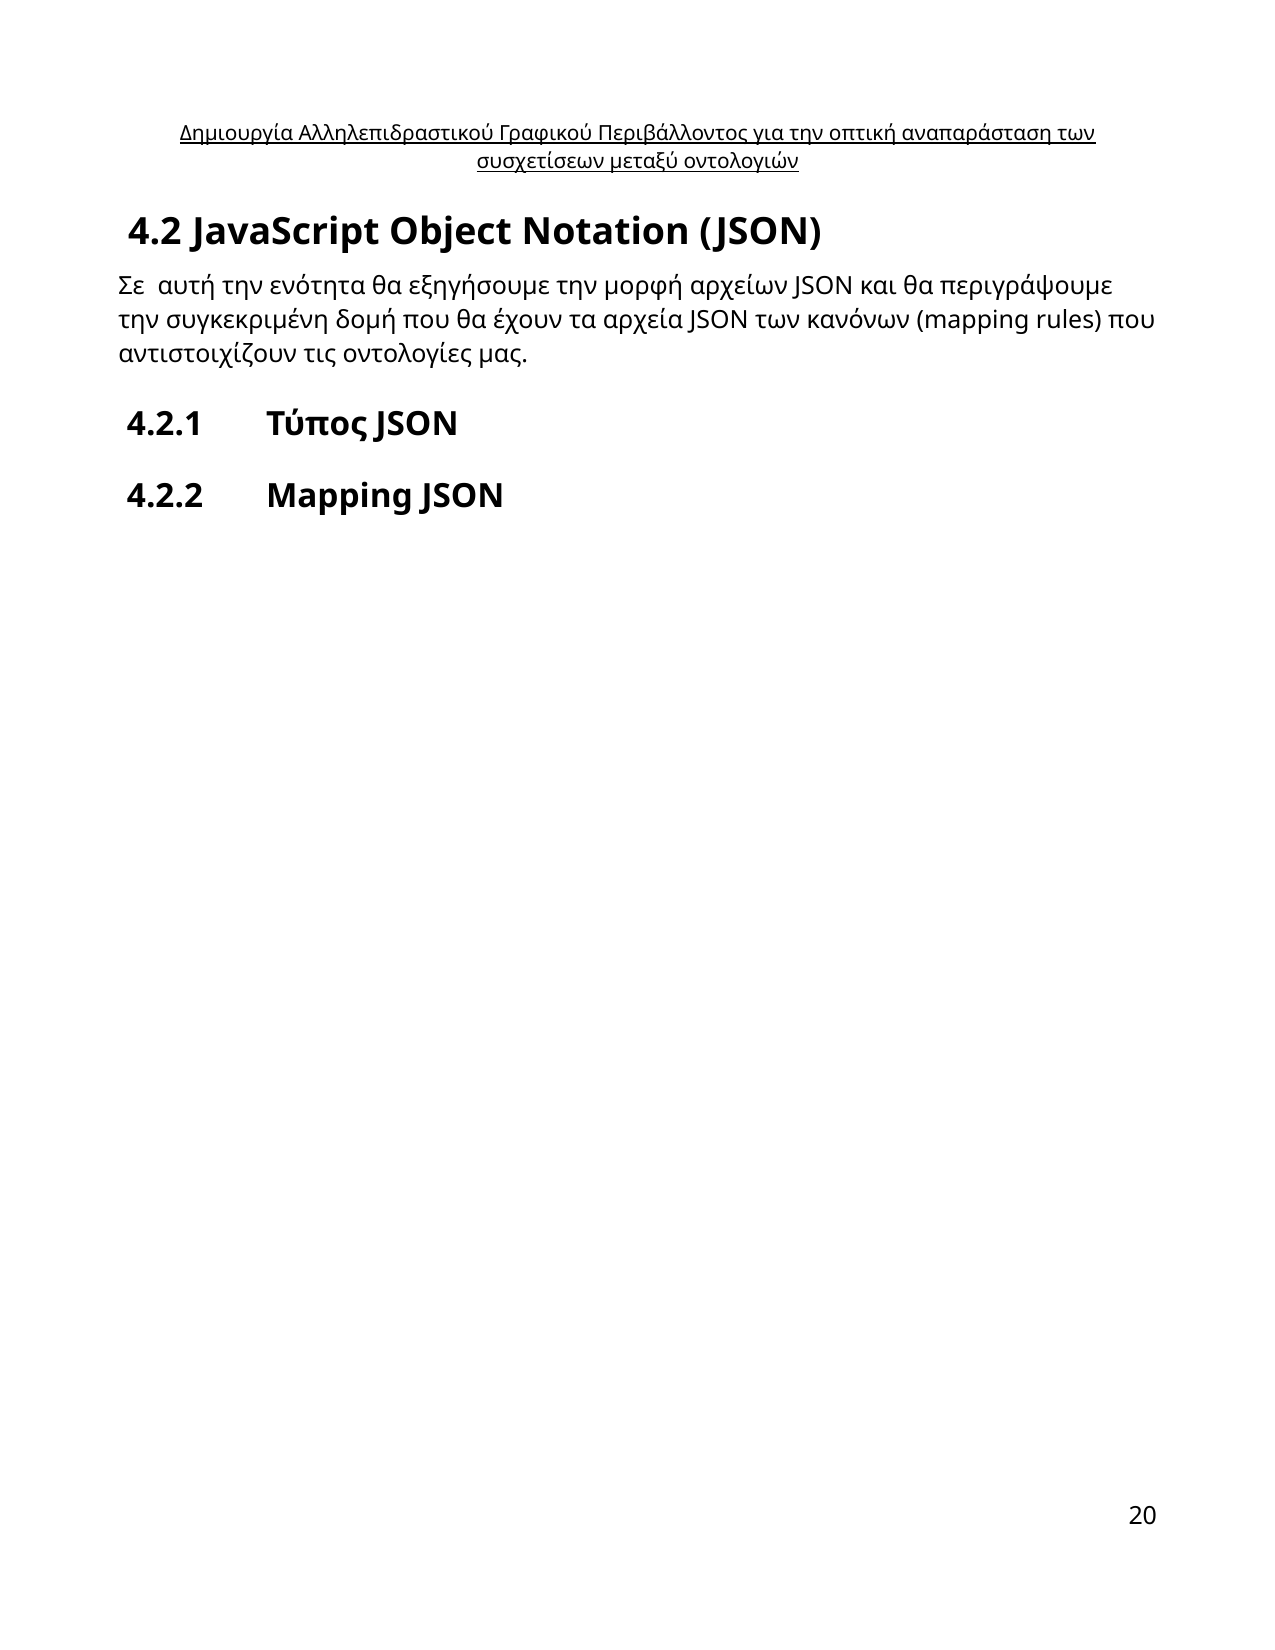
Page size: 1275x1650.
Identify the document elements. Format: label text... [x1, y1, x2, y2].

subtitle Mapping JSON [118, 472, 1157, 517]
text Σε αυτή την ενότητα θα εξηγήσουμε την μορφή αρχείων JSON και θα περιγράψουμε την συγκεκριμένη δομή που θα έχουν τα αρχεία JSON των κανόνων (mapping rules) που αντιστοιχίζουν τις οντολογίες μας. [118, 268, 1157, 370]
subtitle JavaScript Object Notation (JSON) [118, 204, 1157, 256]
subtitle Τύπος JSON [118, 399, 1157, 445]
